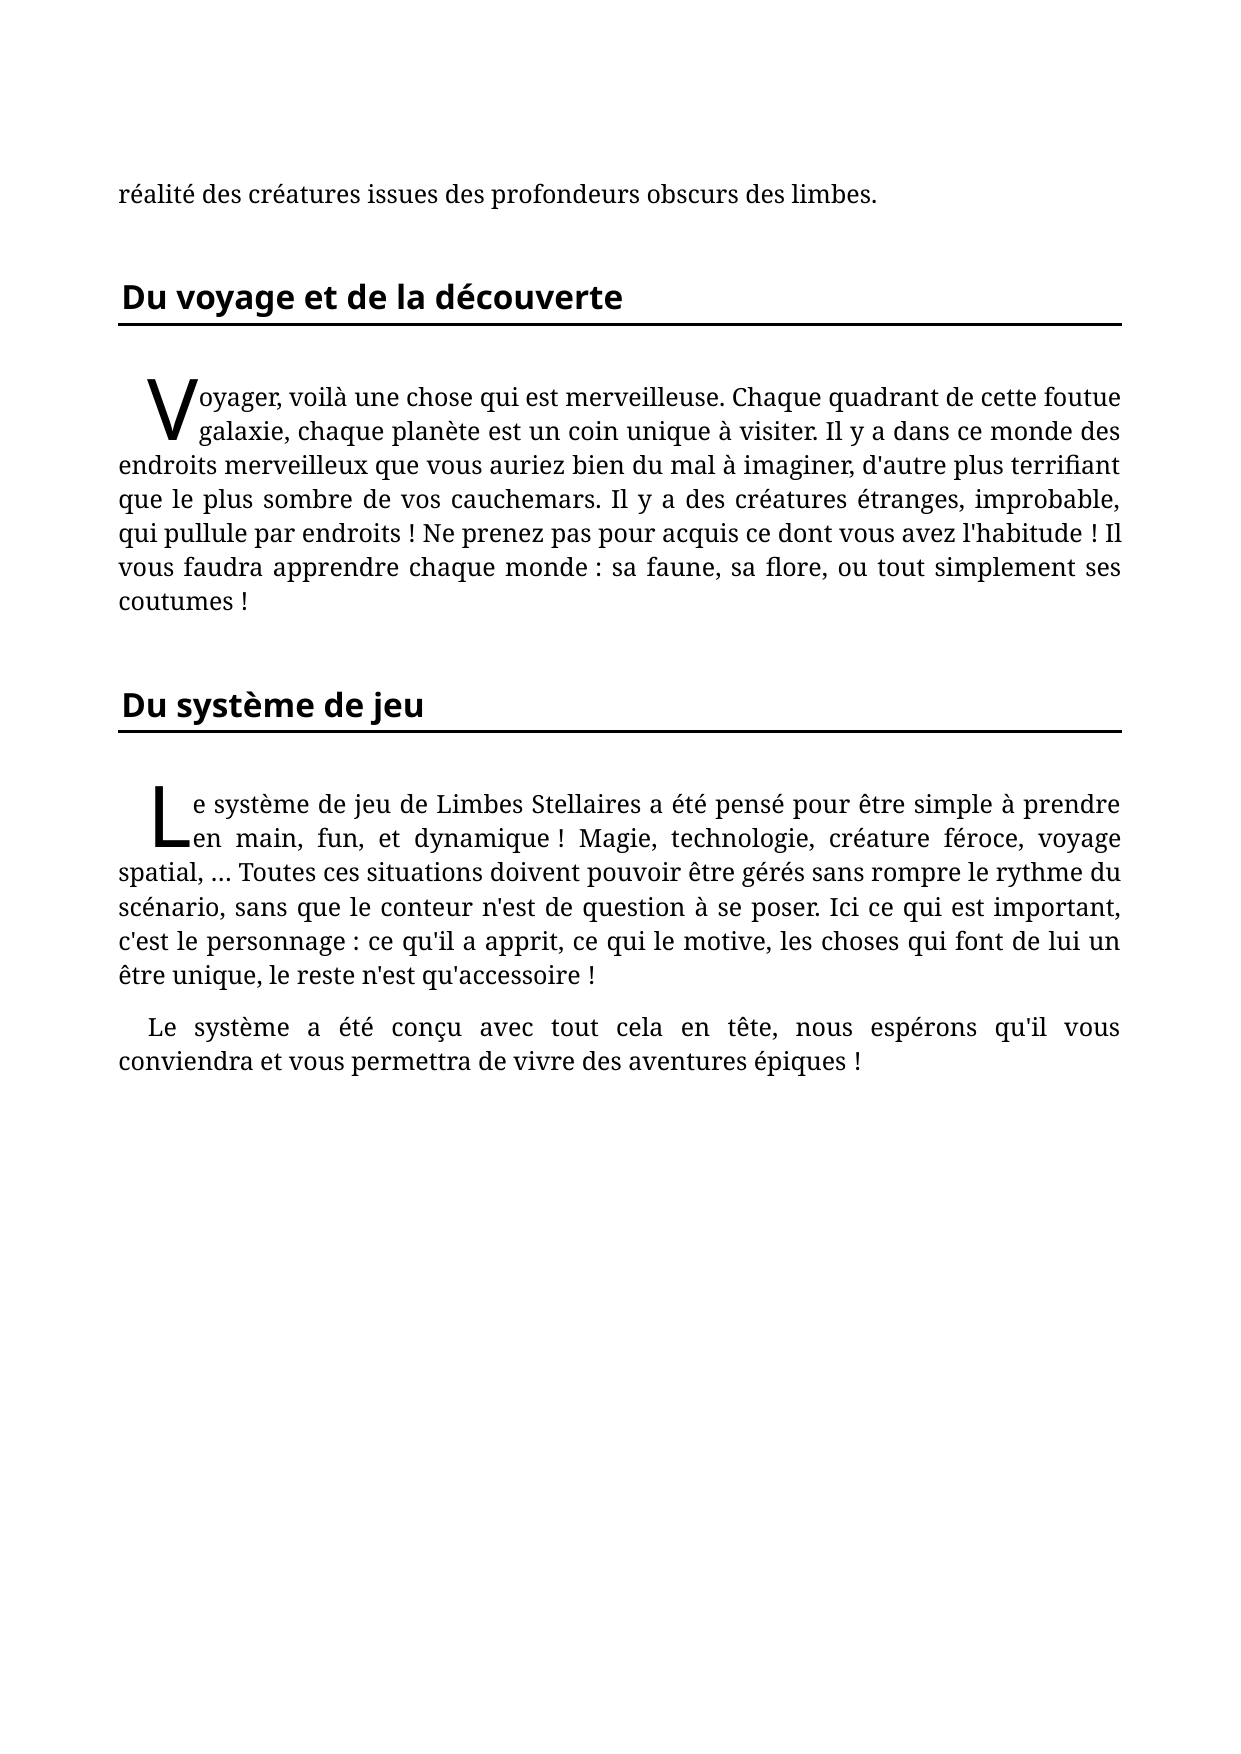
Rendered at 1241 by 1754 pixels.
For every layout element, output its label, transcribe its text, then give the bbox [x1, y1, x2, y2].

subtitle Du système de jeu [118, 679, 1122, 730]
text réalité des créatures issues des profondeurs obscurs des limbes. [118, 176, 1122, 210]
text Voyager, voilà une chose qui est merveilleuse. Chaque quadrant de cette foutue galaxie, chaque planète est un coin unique à visiter. Il y a dans ce monde des endroits merveilleux que vous auriez bien du mal à imaginer, d'autre plus terrifiant que le plus sombre de vos cauchemars. Il y a des créatures étranges, improbable, qui pullule par endroits ! Ne prenez pas pour acquis ce dont vous avez l'habitude ! Il vous faudra apprendre chaque monde : sa faune, sa flore, ou tout simplement ses coutumes ! [118, 379, 1122, 618]
subtitle Du voyage et de la découverte [118, 271, 1122, 323]
text Le système a été conçu avec tout cela en tête, nous espérons qu'il vous conviendra et vous permettra de vivre des aventures épiques ! [118, 1010, 1122, 1078]
text Le système de jeu de Limbes Stellaires a été pensé pour être simple à prendre en main, fun, et dynamique ! Magie, technologie, créature féroce, voyage spatial, … Toutes ces situations doivent pouvoir être gérés sans rompre le rythme du scénario, sans que le conteur n'est de question à se poser. Ici ce qui est important, c'est le personnage : ce qu'il a apprit, ce qui le motive, les choses qui font de lui un être unique, le reste n'est qu'accessoire ! [118, 787, 1122, 991]
